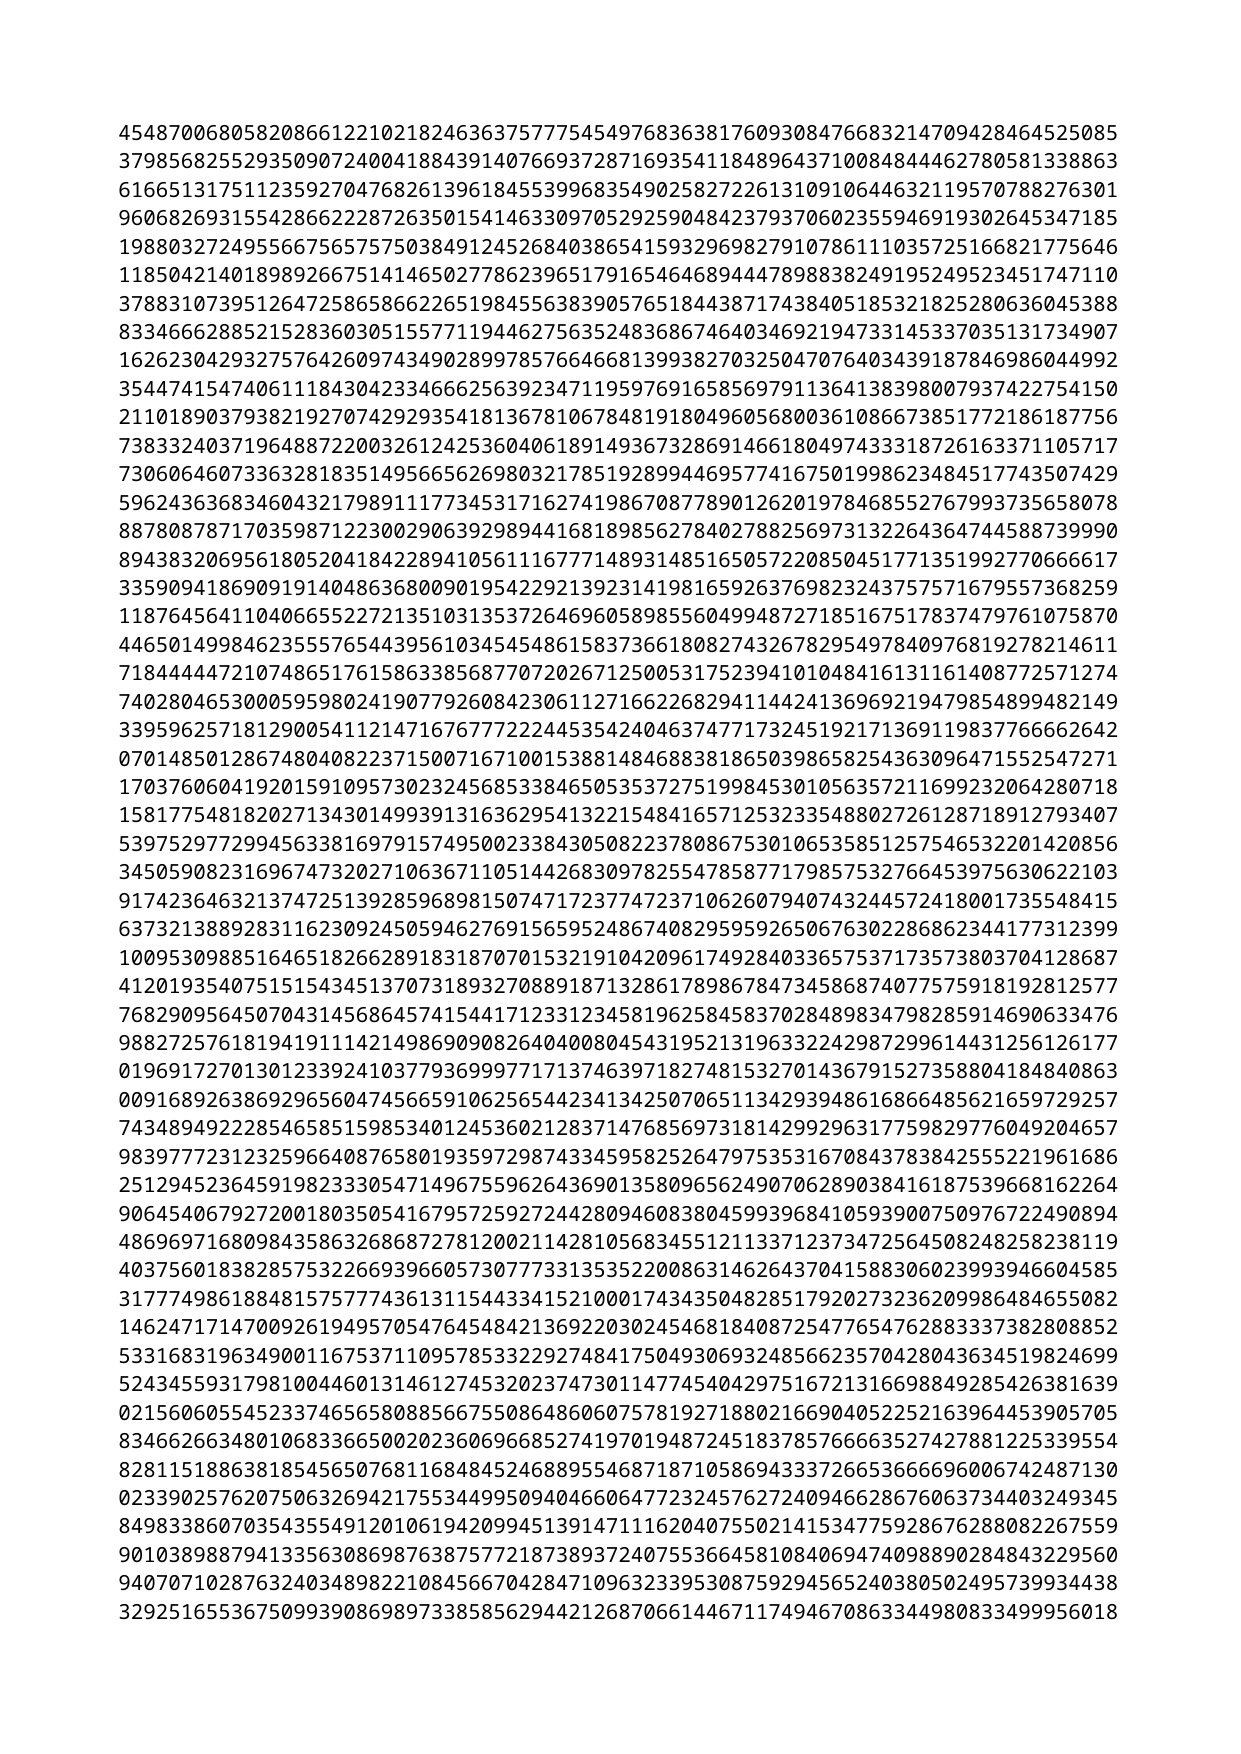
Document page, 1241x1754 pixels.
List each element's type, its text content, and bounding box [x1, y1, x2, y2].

text 4548700680582086612210218246363757775454976836381760930847668321470942846452508537985682552935090724004188439140766937287169354118489643710084844462780581338863616651317511235927047682613961845539968354902582722613109106446321195707882763019606826931554286622287263501541463309705292590484237937060235594691930264534718519880327249556675657575038491245268403865415932969827910786111035725166821775646118504214018989266751414650277862396517916546468944478988382491952495234517471103788310739512647258658662265198455638390576518443871743840518532182528063604538883346662885215283603051557711944627563524836867464034692194733145337035131734907162623042932757642609743490289978576646681399382703250470764034391878469860449923544741547406111843042334666256392347119597691658569791136413839800793742275415021101890379382192707429293541813678106784819180496056800361086673851772186187756738332403719648872200326124253604061891493673286914661804974333187261633711057177306064607336328183514956656269803217851928994469577416750199862348451774350742959624363683460432179891117734531716274198670877890126201978468552767993735658078887808787170359871223002906392989441681898562784027882569731322643647445887399908943832069561805204184228941056111677714893148516505722085045177135199277066661733590941869091914048636800901954229213923141981659263769823243757571679557368259118764564110406655227213510313537264696058985560499487271851675178374797610758704465014998462355576544395610345454861583736618082743267829549784097681927821461171844444721074865176158633856877072026712500531752394101048416131161408772571274740280465300059598024190779260842306112716622682941144241369692194798548994821493395962571812900541121471676777222445354240463747717324519217136911983776666264207014850128674804082237150071671001538814846883818650398658254363096471552547271170376060419201591095730232456853384650535372751998453010563572116992320642807181581775481820271343014993913163629541322154841657125323354880272612871891279340753975297729945633816979157495002338430508223780867530106535851257546532201420856345059082316967473202710636711051442683097825547858771798575327664539756306221039174236463213747251392859689815074717237747237106260794074324457241800173554841563732138892831162309245059462769156595248674082959592650676302286862344177312399100953098851646518266289183187070153219104209617492840336575371735738037041286874120193540751515434513707318932708891871328617898678473458687407757591819281257776829095645070431456864574154417123312345819625845837028489834798285914690633476988272576181941911142149869090826404008045431952131963322429872996144312561261770196917270130123392410377936999771713746397182748153270143679152735880418484086300916892638692965604745665910625654423413425070651134293948616866485621659729257743489492228546585159853401245360212837147685697318142992963177598297760492046579839777231232596640876580193597298743345958252647975353167084378384255522196168625129452364591982333054714967559626436901358096562490706289038416187539668162264906454067927200180350541679572592724428094608380459939684105939007509767224908944869697168098435863268687278120021142810568345512113371237347256450824825823811940375601838285753226693966057307773313535220086314626437041588306023993946604585317774986188481575777436131154433415210001743435048285179202732362099864846550821462471714700926194957054764548421369220302454681840872547765476288333738280885253316831963490011675371109578533229274841750493069324856623570428043634519824699524345593179810044601314612745320237473011477454042975167213166988492854263816390215606055452337465658088566755086486060757819271880216690405225216396445390570583466266348010683366500202360696685274197019487245183785766663527427881225339554828115188638185456507681168484524688955468718710586943337266536666960067424871300233902576207506326942175534499509404660647723245762724094662867606373440324934584983386070354355491201061942099451391471116204075502141534775928676288082267559901038988794133563086987638757721873893724075536645810840694740988902848432295609407071028763240348982210845667042847109632339530875929456524038050249573993443832925165536750993908698973385856294421268706614467117494670863344980833499956018 [118, 118, 1122, 1625]
